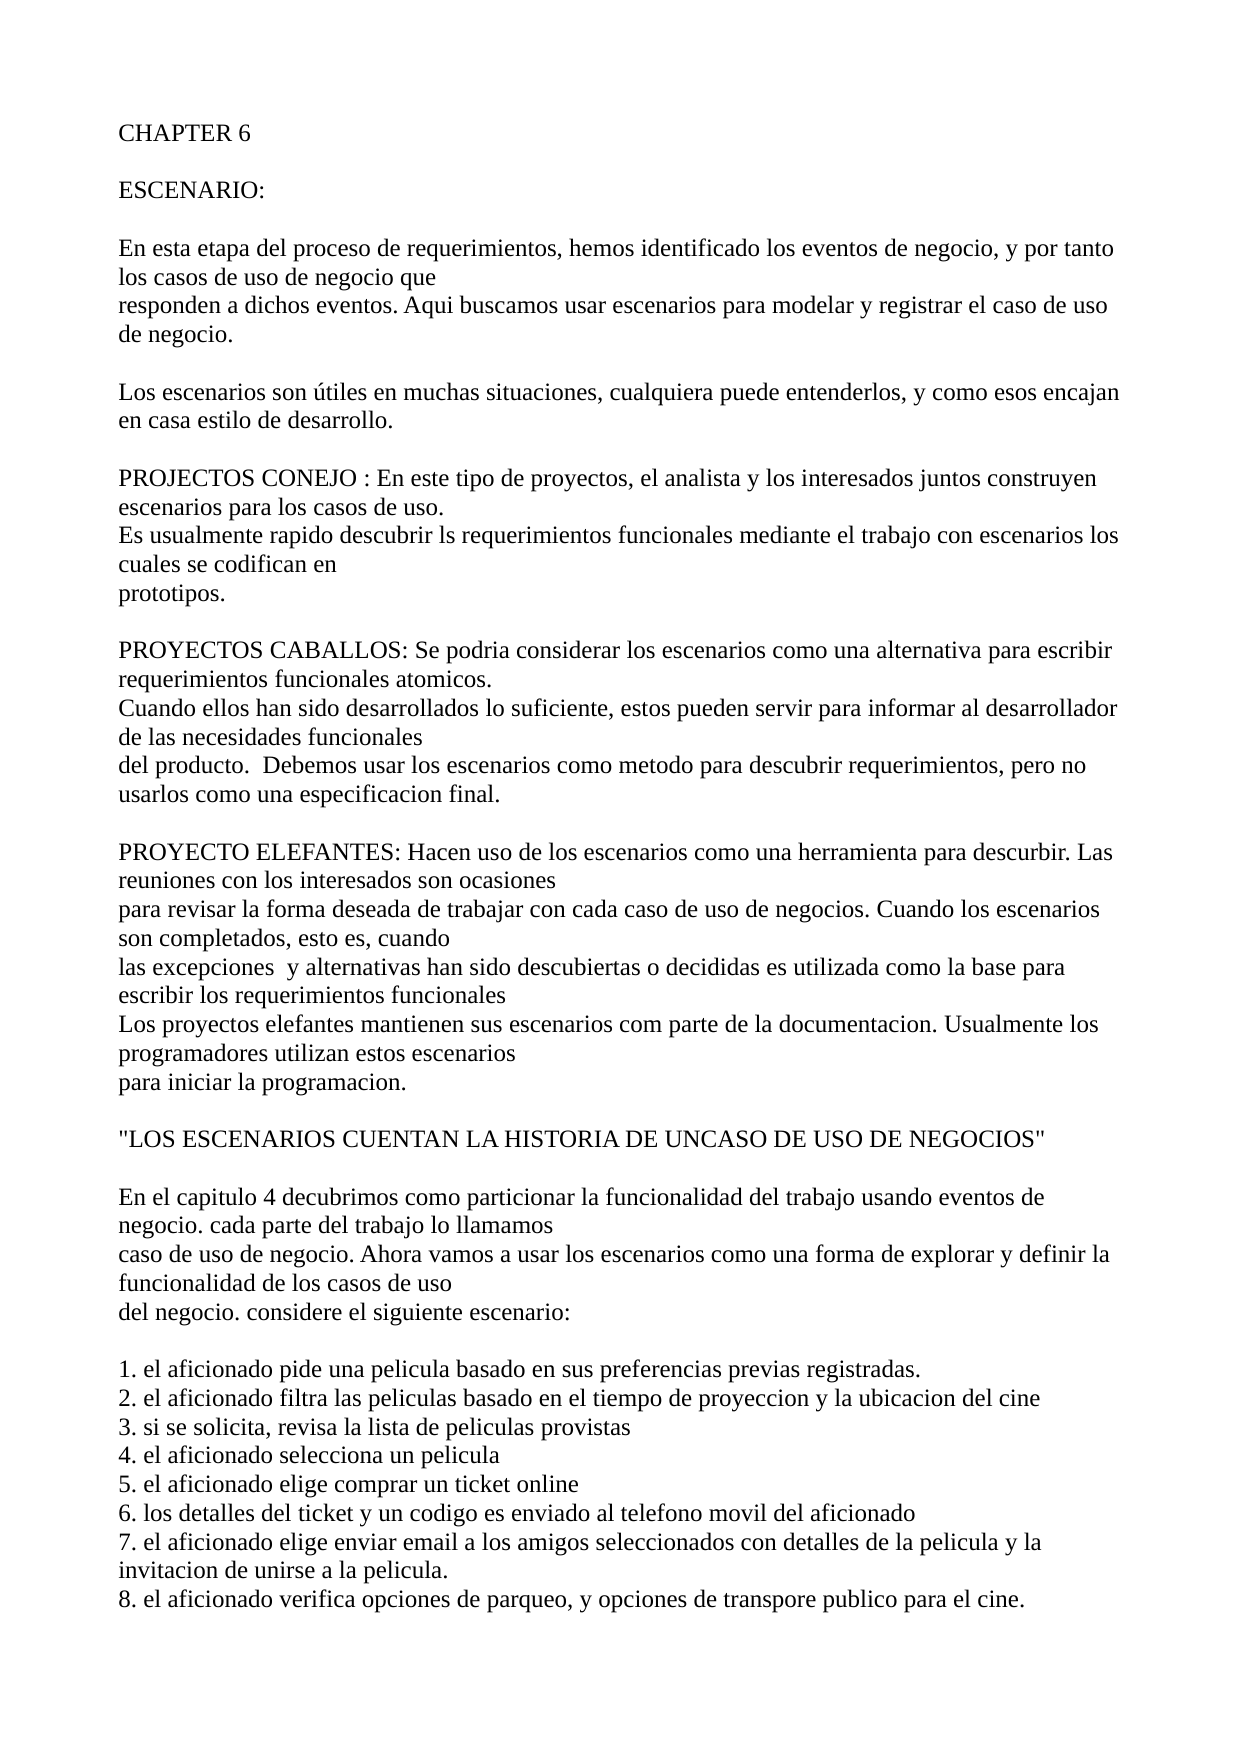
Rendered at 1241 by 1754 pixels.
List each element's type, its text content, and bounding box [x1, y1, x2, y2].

text CHAPTER 6 [118, 118, 1122, 147]
text "LOS ESCENARIOS CUENTAN LA HISTORIA DE UNCASO DE USO DE NEGOCIOS" [118, 1124, 1122, 1153]
text PROJECTOS CONEJO : En este tipo de proyectos, el analista y los interesados juntos construyen escenarios para los casos de uso. [118, 463, 1122, 521]
text En esta etapa del proceso de requerimientos, hemos identificado los eventos de negocio, y por tanto los casos de uso de negocio que [118, 233, 1122, 291]
text 5. el aficionado elige comprar un ticket online [118, 1469, 1122, 1498]
text ESCENARIO: [118, 176, 1122, 204]
text 7. el aficionado elige enviar email a los amigos seleccionados con detalles de la pelicula y la invitacion de unirse a la pelicula. [118, 1527, 1122, 1584]
text 1. el aficionado pide una pelicula basado en sus preferencias previas registradas. [118, 1354, 1122, 1383]
text En el capitulo 4 decubrimos como particionar la funcionalidad del trabajo usando eventos de negocio. cada parte del trabajo lo llamamos [118, 1182, 1122, 1239]
text PROYECTO ELEFANTES: Hacen uso de los escenarios como una herramienta para descurbir. Las reuniones con los interesados son ocasiones [118, 837, 1122, 894]
text del negocio. considere el siguiente escenario: [118, 1297, 1122, 1326]
text 2. el aficionado filtra las peliculas basado en el tiempo de proyeccion y la ubicacion del cine [118, 1383, 1122, 1412]
text 3. si se solicita, revisa la lista de peliculas provistas [118, 1412, 1122, 1441]
text las excepciones y alternativas han sido descubiertas o decididas es utilizada como la base para escribir los requerimientos funcionales [118, 952, 1122, 1009]
text Los escenarios son útiles en muchas situaciones, cualquiera puede entenderlos, y como esos encajan en casa estilo de desarrollo. [118, 377, 1122, 434]
text prototipos. [118, 578, 1122, 607]
text 4. el aficionado selecciona un pelicula [118, 1441, 1122, 1469]
text para iniciar la programacion. [118, 1067, 1122, 1096]
text responden a dichos eventos. Aqui buscamos usar escenarios para modelar y registrar el caso de uso de negocio. [118, 291, 1122, 348]
text PROYECTOS CABALLOS: Se podria considerar los escenarios como una alternativa para escribir requerimientos funcionales atomicos. [118, 636, 1122, 693]
text 6. los detalles del ticket y un codigo es enviado al telefono movil del aficionado [118, 1498, 1122, 1527]
text Es usualmente rapido descubrir ls requerimientos funcionales mediante el trabajo con escenarios los cuales se codifican en [118, 521, 1122, 578]
text 8. el aficionado verifica opciones de parqueo, y opciones de transpore publico para el cine. [118, 1584, 1122, 1613]
text del producto. Debemos usar los escenarios como metodo para descubrir requerimientos, pero no usarlos como una especificacion final. [118, 751, 1122, 808]
text para revisar la forma deseada de trabajar con cada caso de uso de negocios. Cuando los escenarios son completados, esto es, cuando [118, 894, 1122, 952]
text Cuando ellos han sido desarrollados lo suficiente, estos pueden servir para informar al desarrollador de las necesidades funcionales [118, 693, 1122, 751]
text caso de uso de negocio. Ahora vamos a usar los escenarios como una forma de explorar y definir la funcionalidad de los casos de uso [118, 1239, 1122, 1297]
text Los proyectos elefantes mantienen sus escenarios com parte de la documentacion. Usualmente los programadores utilizan estos escenarios [118, 1009, 1122, 1067]
